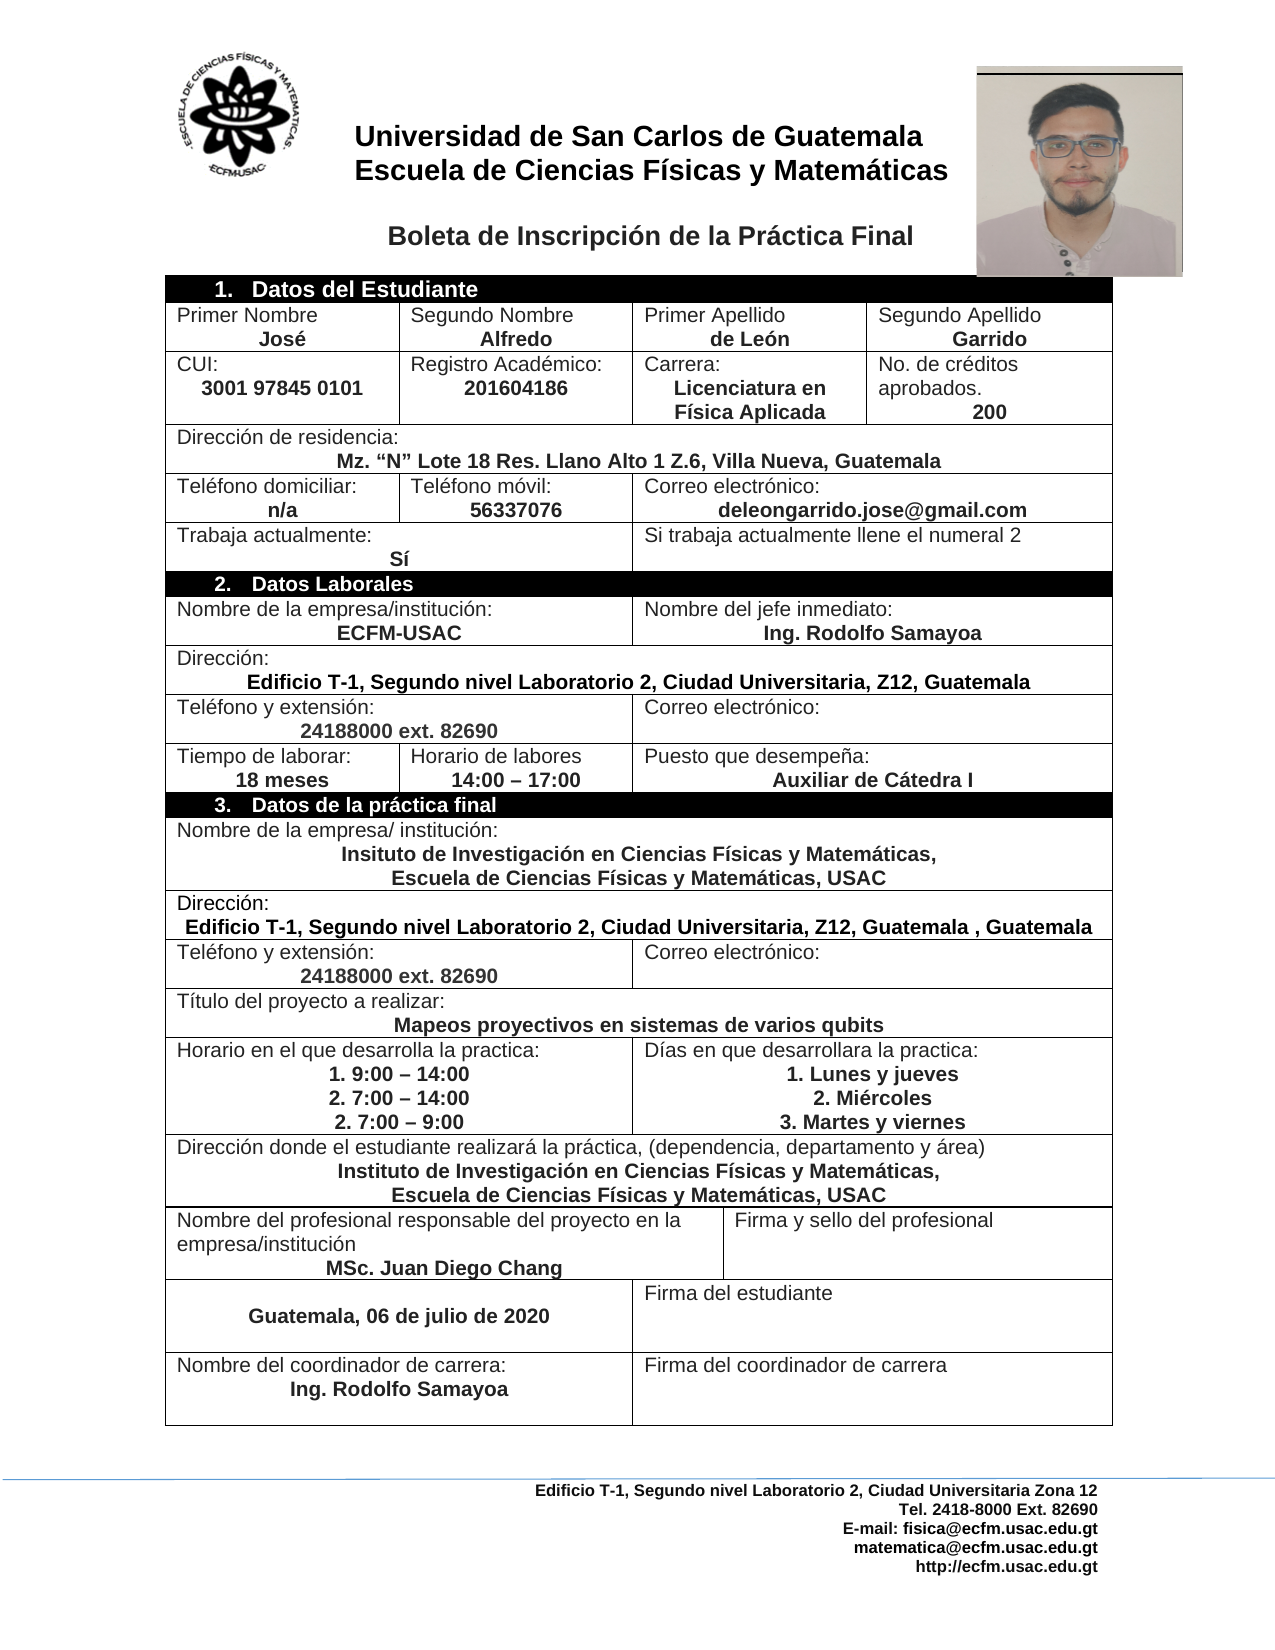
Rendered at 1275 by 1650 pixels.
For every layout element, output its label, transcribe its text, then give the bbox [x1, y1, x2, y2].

table_cell Nombre del jefe inmediato: Ing. Rodolfo Samayoa [633, 597, 1112, 645]
table_cell Teléfono móvil: 56337076 [400, 474, 632, 522]
table_cell No. de créditos aprobados. 200 [867, 352, 1112, 424]
table_cell CUI: 3001 97845 0101 [166, 352, 399, 424]
text Boleta de Inscripción de la Práctica Final [177, 220, 976, 251]
table_cell Firma y sello del profesional [724, 1208, 1112, 1279]
table_cell Datos Laborales [166, 572, 1112, 596]
table_cell Si trabaja actualmente llene el numeral 2 [633, 523, 1112, 571]
table_cell Horario de labores 14:00 – 17:00 [400, 744, 632, 792]
table_cell Trabaja actualmente: Sí [166, 523, 632, 571]
table_header Datos del Estudiante [166, 276, 1112, 302]
table_cell Días en que desarrollara la practica: 1. Lunes y jueves 2. Miércoles 3. Martes y viernes [633, 1038, 1112, 1133]
picture [976, 74, 1183, 277]
table_cell Teléfono y extensión: 24188000 ext. 82690 [166, 940, 632, 988]
table_cell Correo electrónico: deleongarrido.jose@gmail.com [633, 474, 1112, 522]
table_cell Dirección: Edificio T-1, Segundo nivel Laboratorio 2, Ciudad Universitaria, Z12, Guatemala [166, 646, 1112, 694]
table_cell Firma del estudiante [633, 1280, 1112, 1352]
table_cell Correo electrónico: [633, 695, 1112, 743]
table_cell Datos de la práctica final [166, 793, 1112, 817]
table_cell Nombre de la empresa/ institución: Insituto de Investigación en Ciencias Físicas y Matemáticas, Escuela de Ciencias Físicas y Matemáticas, USAC [166, 818, 1112, 890]
table_cell Nombre del coordinador de carrera: Ing. Rodolfo Samayoa [166, 1353, 632, 1425]
table_cell Puesto que desempeña: Auxiliar de Cátedra I [633, 744, 1112, 792]
table_cell Teléfono y extensión: 24188000 ext. 82690 [166, 695, 632, 743]
table_cell Carrera: Licenciatura en Física Aplicada [633, 352, 866, 424]
table_cell Tiempo de laborar: 18 meses [166, 744, 399, 792]
table_cell Título del proyecto a realizar: Mapeos proyectivos en sistemas de varios qubits [166, 989, 1112, 1037]
table_cell Primer Nombre José [166, 303, 399, 351]
table_cell Nombre de la empresa/institución: ECFM-USAC [166, 597, 632, 645]
table_cell Dirección de residencia: Mz. “N” Lote 18 Res. Llano Alto 1 Z.6, Villa Nueva, Guatemala [166, 425, 1112, 473]
table_cell Segundo Apellido Garrido [867, 303, 1112, 351]
table_cell Nombre del profesional responsable del proyecto en la empresa/institución MSc. Juan Diego Chang [166, 1208, 723, 1279]
picture [175, 50, 302, 179]
table_cell Dirección donde el estudiante realizará la práctica, (dependencia, departamento y área) Instituto de Investigación en Ciencias Físicas y Matemáticas, Escuela de Ciencias Físicas y Matemáticas, USAC [166, 1135, 1112, 1206]
table_cell Horario en el que desarrolla la practica: 1. 9:00 – 14:00 2. 7:00 – 14:00 2. 7:00 – 9:00 [166, 1038, 632, 1133]
table_cell Dirección: Edificio T-1, Segundo nivel Laboratorio 2, Ciudad Universitaria, Z12, Guatemala , Guatemala [166, 891, 1112, 939]
table_cell Firma del coordinador de carrera [633, 1353, 1112, 1425]
table_cell Correo electrónico: [633, 940, 1112, 988]
table_cell Teléfono domiciliar: n/a [166, 474, 399, 522]
table_cell Registro Académico: 201604186 [400, 352, 632, 424]
table_cell Primer Apellido de León [633, 303, 866, 351]
table_cell Segundo Nombre Alfredo [400, 303, 632, 351]
table_cell Guatemala, 06 de julio de 2020 [166, 1280, 632, 1352]
picture [976, 66, 1183, 73]
